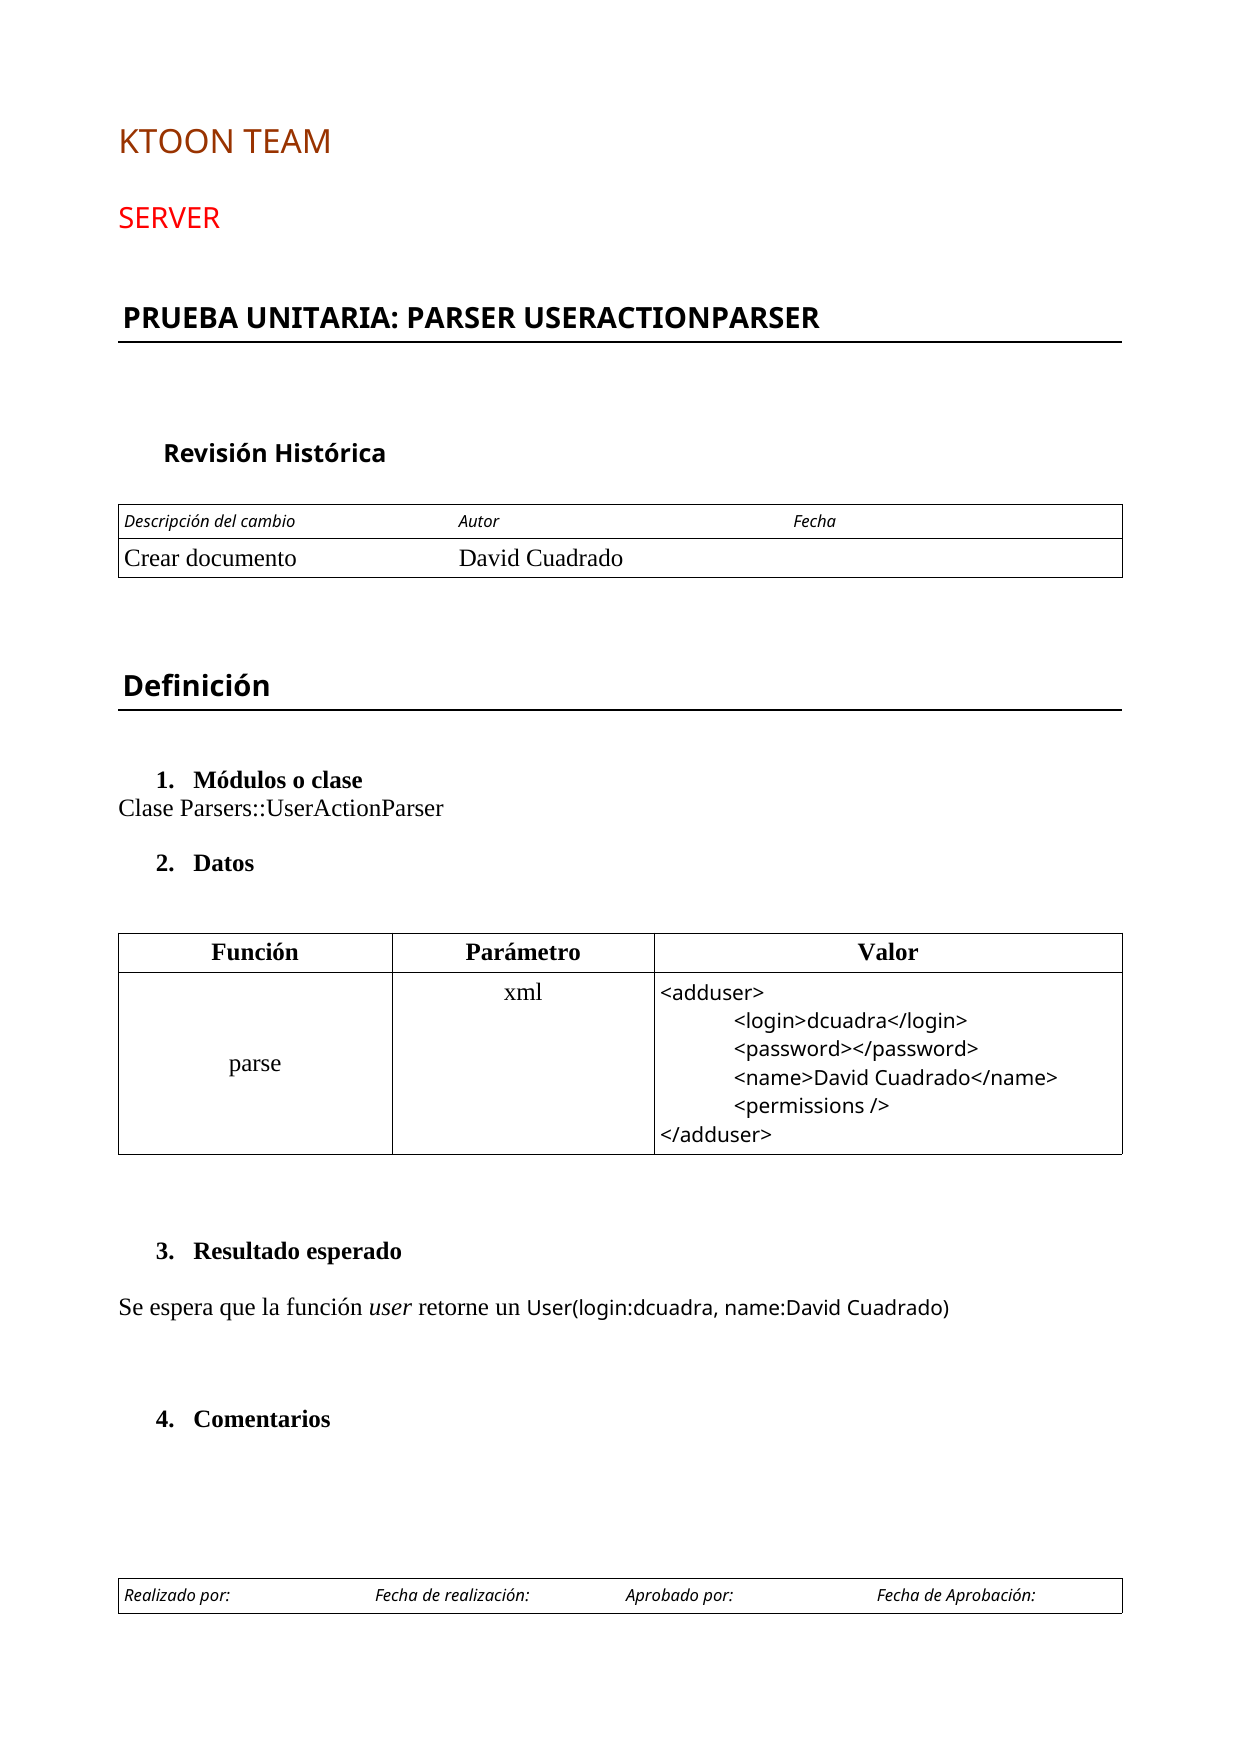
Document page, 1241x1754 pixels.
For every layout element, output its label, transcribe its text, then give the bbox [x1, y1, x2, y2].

table_header Fecha de Aprobación: [871, 1579, 1122, 1612]
text Definición [118, 660, 1122, 709]
text KTOON TEAM [118, 118, 1122, 163]
table_header Realizado por: [119, 1579, 369, 1612]
subtitle Revisión Histórica [118, 436, 1122, 470]
table_header Función [119, 934, 392, 972]
table_cell <adduser> <login>dcuadra</login> <password></password> <name>David Cuadrado</name> <permissions /> </adduser> [655, 973, 1122, 1154]
table_cell David Cuadrado [453, 539, 787, 577]
table_header Fecha [787, 505, 1122, 538]
table_cell parse [119, 973, 392, 1154]
table_header Valor [655, 934, 1122, 972]
text SERVER [118, 198, 1122, 237]
table_cell xml [393, 973, 654, 1154]
table_header Parámetro [393, 934, 654, 972]
table_header Fecha de realización: [369, 1579, 620, 1612]
text Clase Parsers::UserActionParser [118, 794, 1122, 822]
table_cell [787, 539, 1122, 577]
table_header Autor [453, 505, 787, 538]
list Datos [156, 849, 1122, 877]
table_header Descripción del cambio [119, 505, 453, 538]
text Se espera que la función user retorne un User(login:dcuadra, name:David Cuadrado) [118, 1293, 1122, 1321]
list Comentarios [156, 1405, 1122, 1433]
table_cell Crear documento [119, 539, 453, 577]
list Módulos o clase [156, 766, 1122, 794]
list Resultado esperado [156, 1237, 1122, 1265]
table_header Aprobado por: [620, 1579, 871, 1612]
text PRUEBA UNITARIA: PARSER USERACTIONPARSER [118, 293, 1122, 341]
